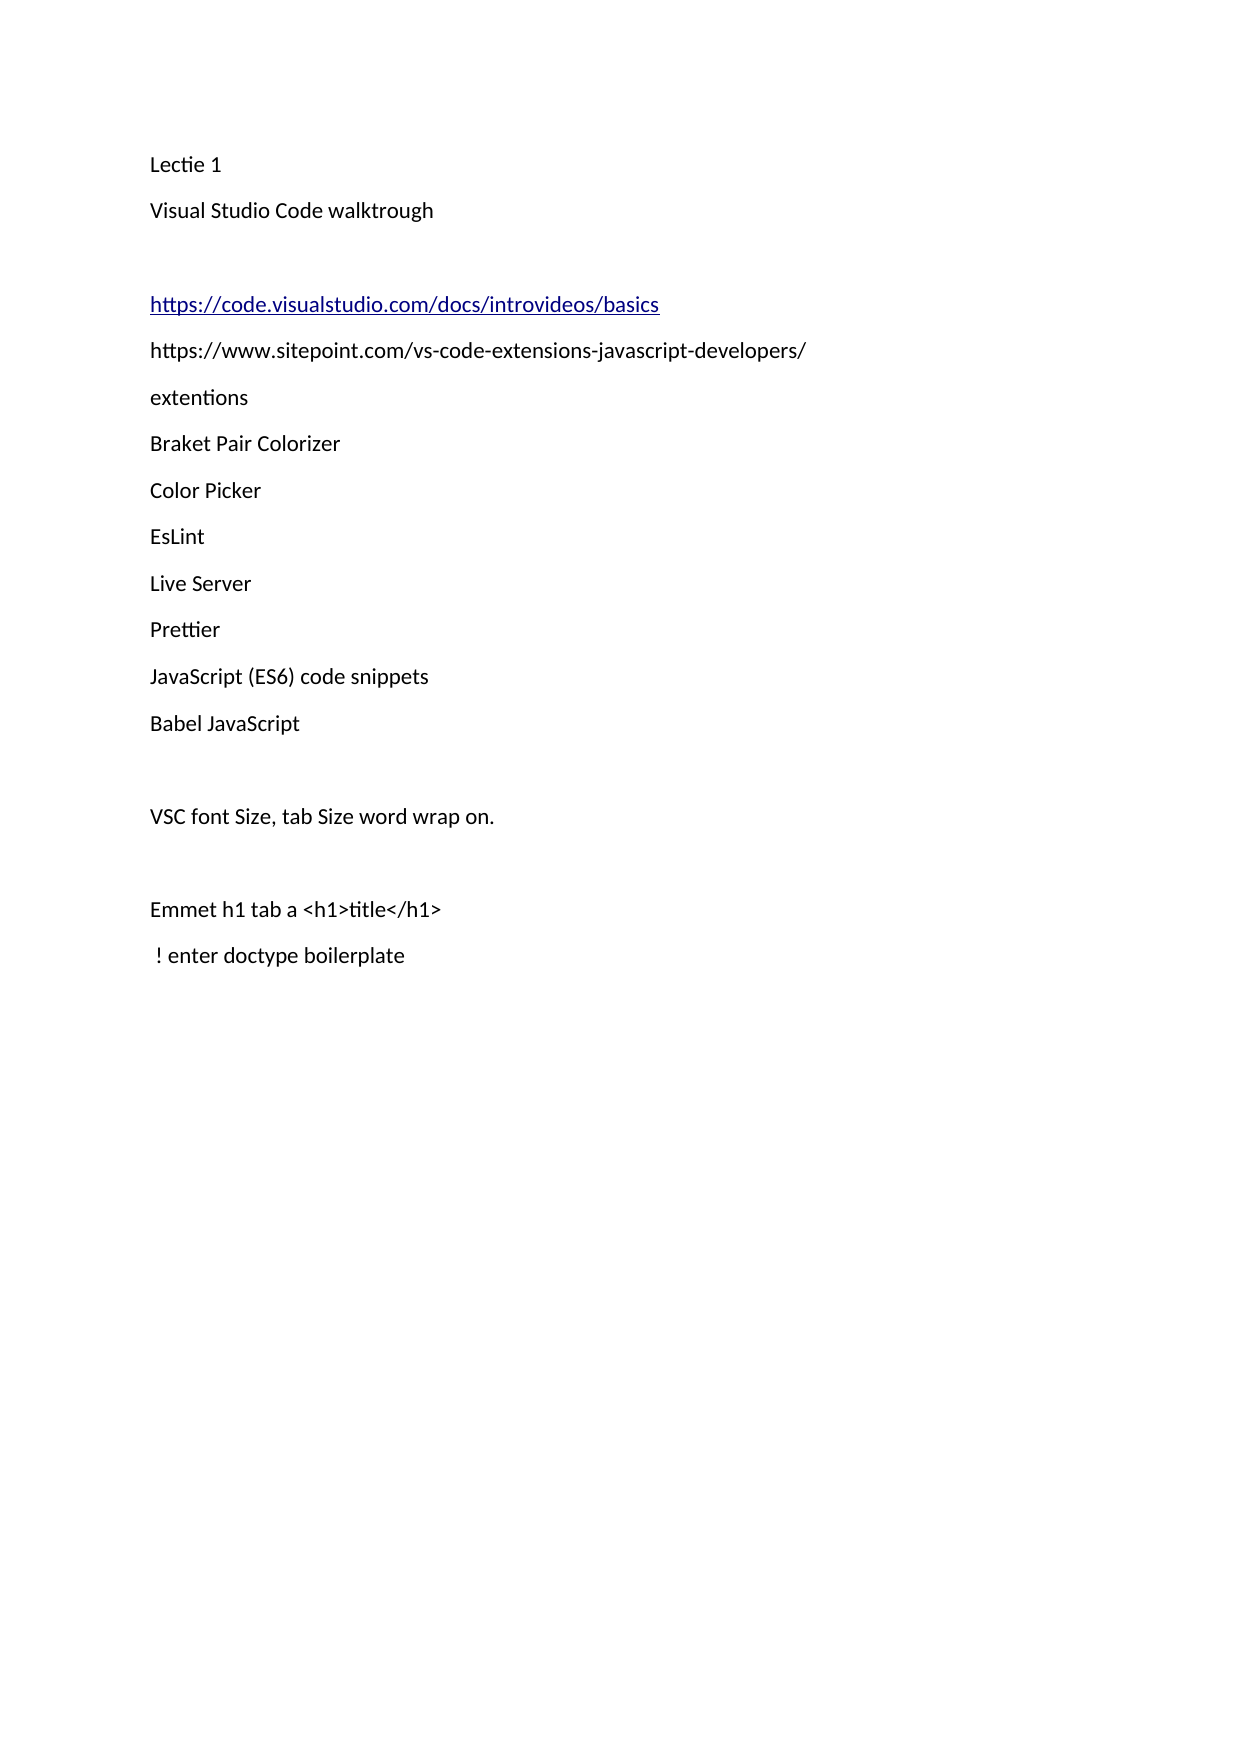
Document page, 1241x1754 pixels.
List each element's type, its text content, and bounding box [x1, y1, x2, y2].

text extentions [150, 383, 1090, 411]
text Live Server [150, 569, 1090, 597]
text Braket Pair Colorizer [150, 429, 1090, 457]
text Lectie 1 [150, 150, 1090, 178]
text Color Picker [150, 476, 1090, 504]
text ! enter doctype boilerplate [150, 942, 1090, 969]
text Prettier [150, 616, 1090, 644]
text https://code.visualstudio.com/docs/introvideos/basics [150, 290, 1090, 318]
text Visual Studio Code walktrough [150, 197, 1090, 224]
text JavaScript (ES6) code snippets [150, 662, 1090, 690]
text Babel JavaScript [150, 709, 1090, 737]
text EsLint [150, 522, 1090, 551]
text VSC font Size, tab Size word wrap on. [150, 802, 1090, 830]
text Emmet h1 tab a <h1>title</h1> [150, 895, 1090, 923]
text https://www.sitepoint.com/vs-code-extensions-javascript-developers/ [150, 336, 1090, 364]
